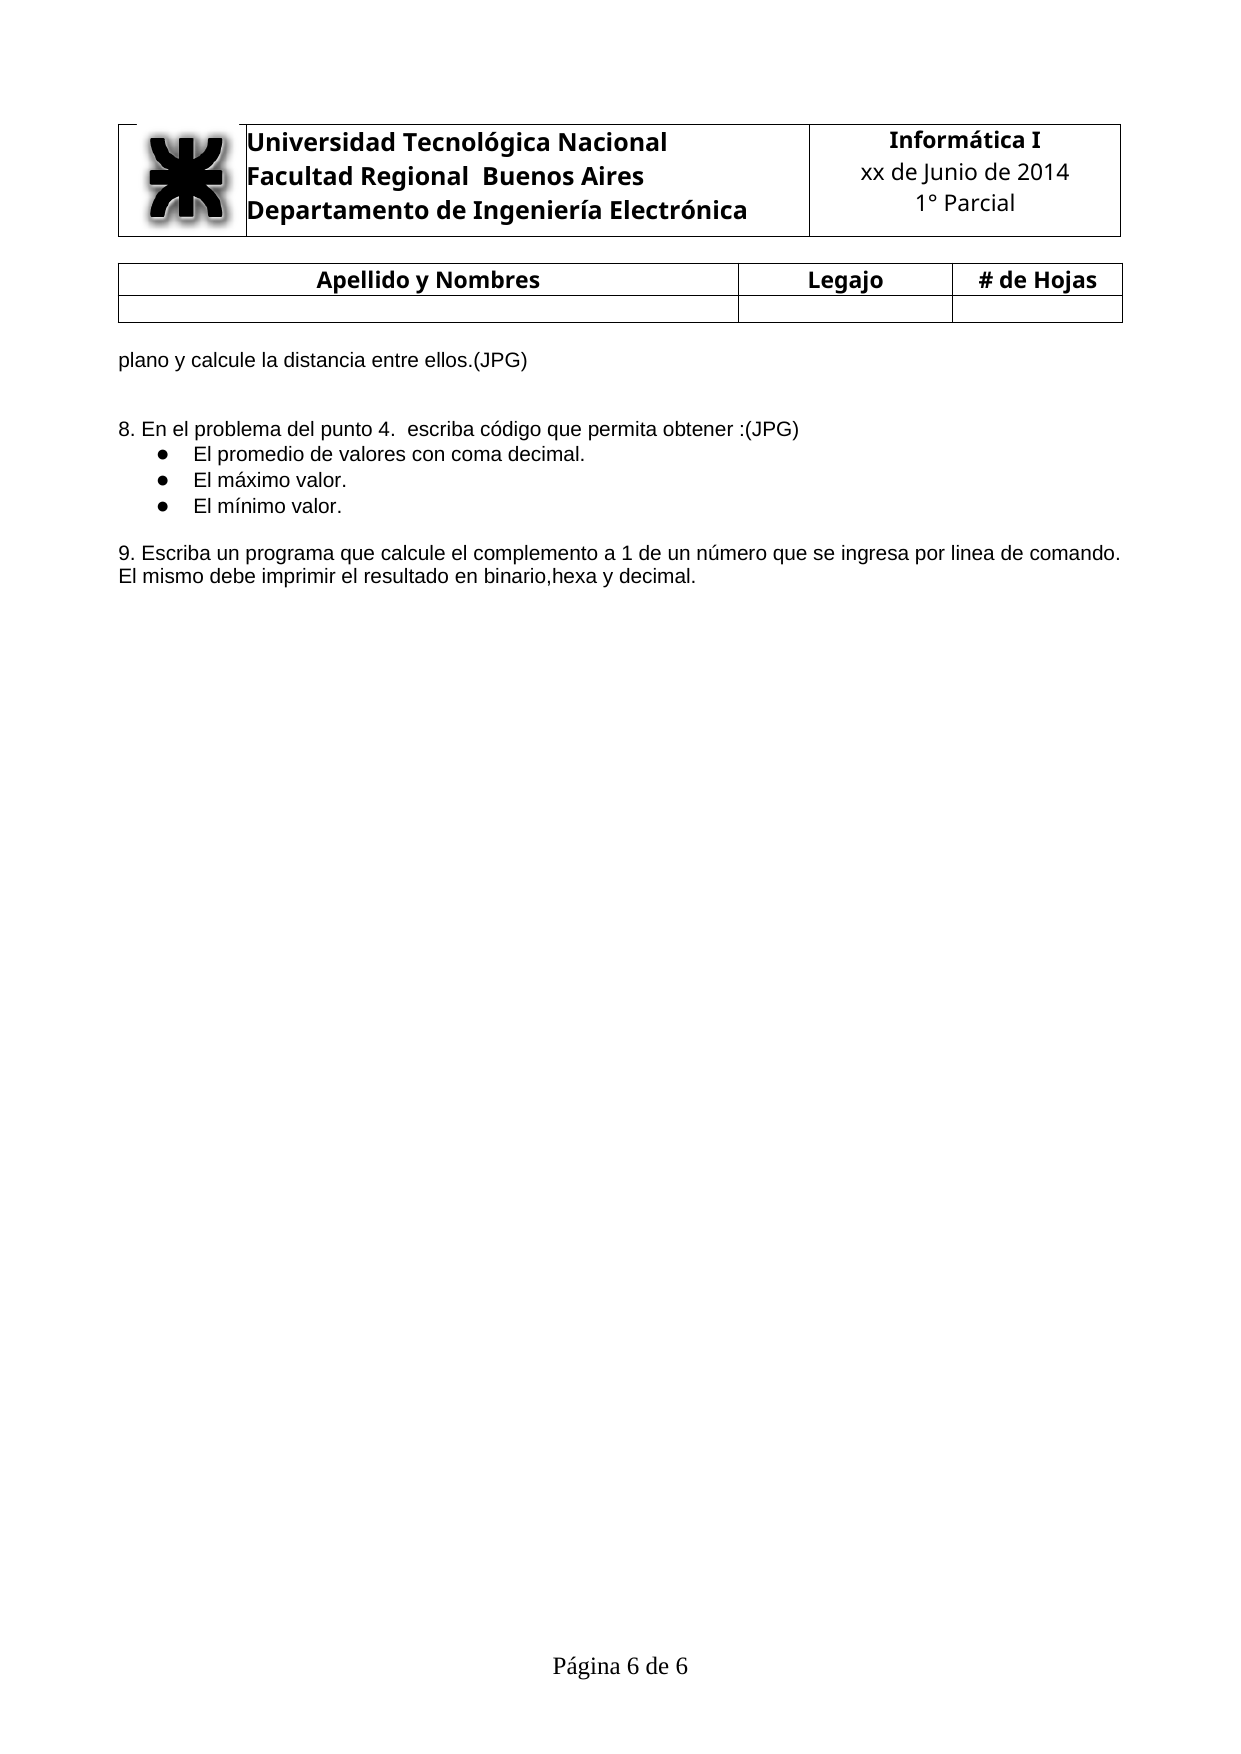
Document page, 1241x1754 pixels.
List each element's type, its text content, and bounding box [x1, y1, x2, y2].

list El promedio de valores con coma decimal. [156, 441, 1122, 467]
text El mismo debe imprimir el resultado en binario,hexa y decimal. [118, 564, 1122, 588]
text 9. Escriba un programa que calcule el complemento a 1 de un número que se ingresa por linea de comando. [118, 541, 1122, 564]
text 8. En el problema del punto 4. escriba código que permita obtener :(JPG) [118, 418, 1122, 441]
text plano y calcule la distancia entre ellos.(JPG) [118, 348, 1122, 371]
list El mínimo valor. [156, 492, 1122, 518]
list El máximo valor. [156, 467, 1122, 492]
picture [136, 124, 240, 236]
